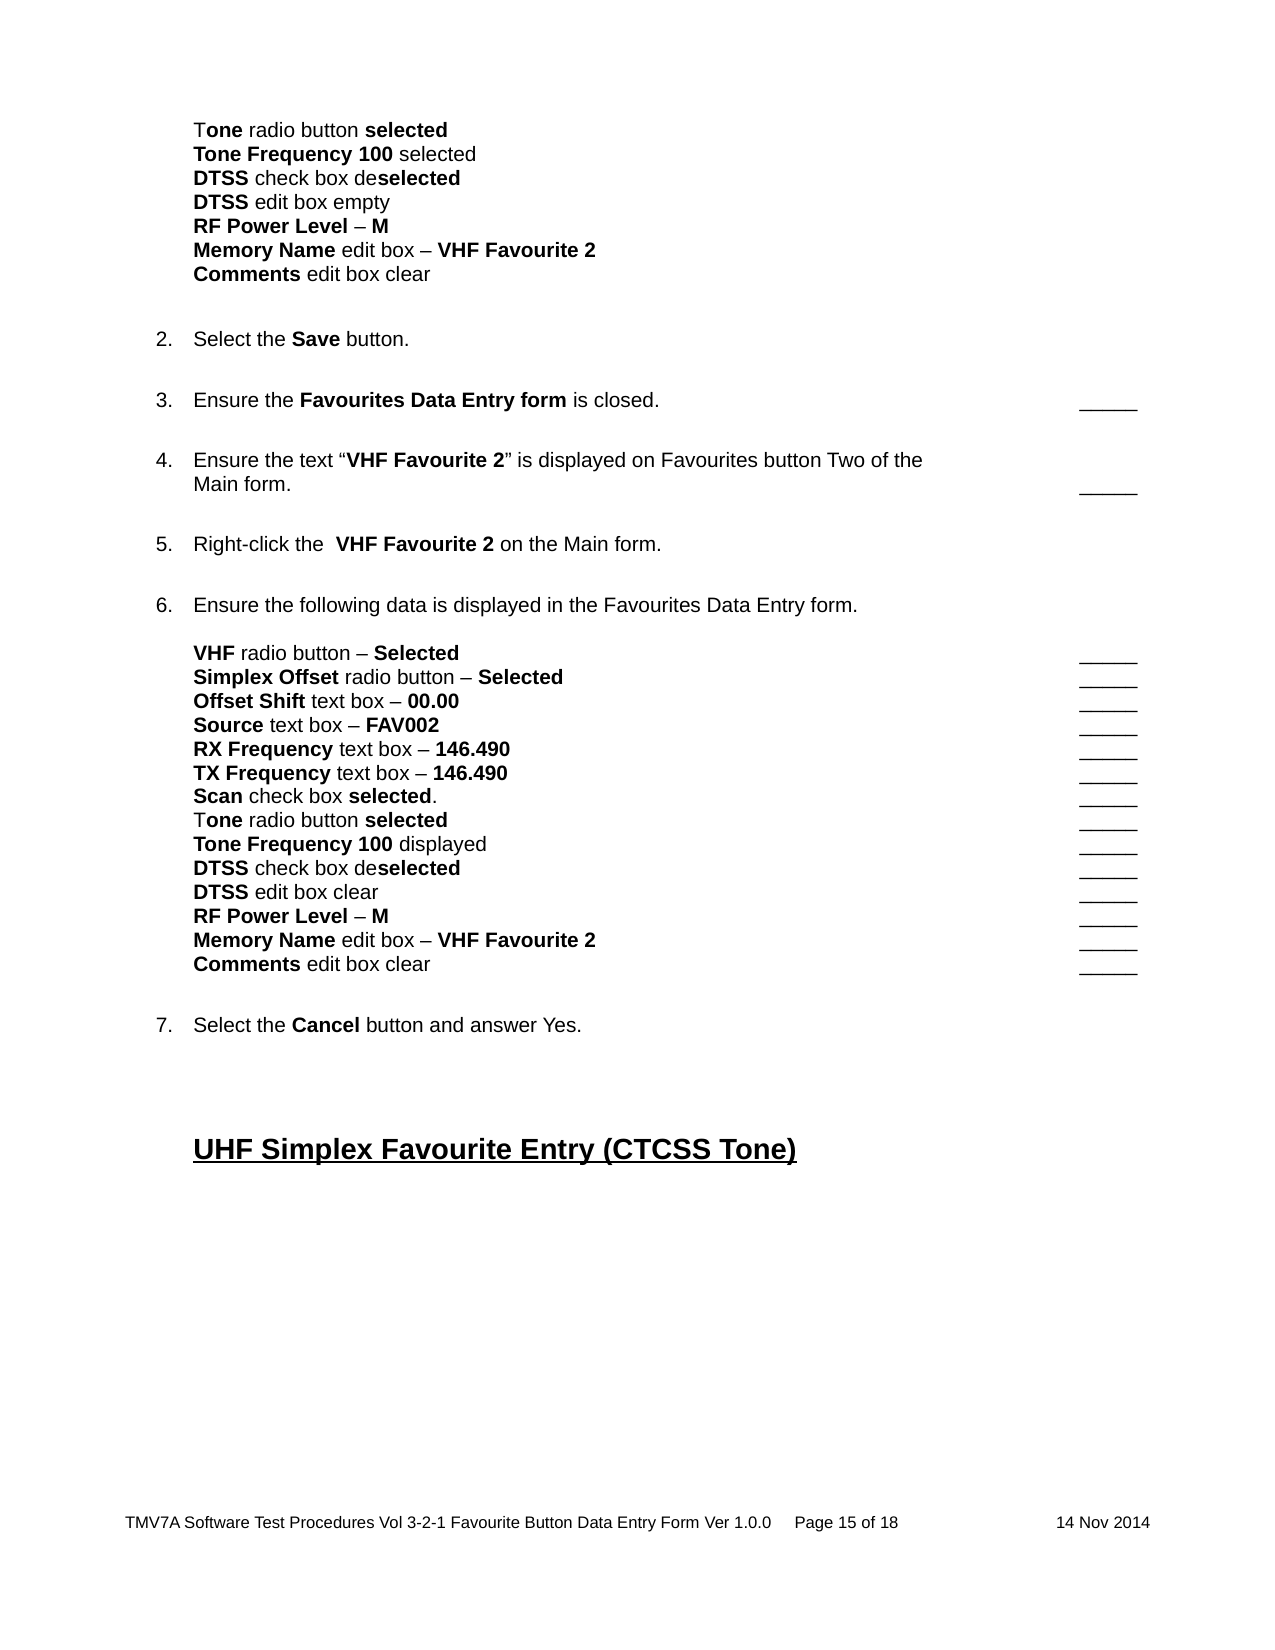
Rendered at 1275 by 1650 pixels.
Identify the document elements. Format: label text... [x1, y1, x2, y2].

list Ensure the Favourites Data Entry form is closed. _____ [156, 387, 1157, 435]
list Right-click the VHF Favourite 2 on the Main form. [156, 532, 1157, 580]
list Ensure the following data is displayed in the Favourites Data Entry form. VHF radio button – Selected _____ Simplex Offset radio button – Selected _____ Offset Shift text box – 00.00 _____ Source text box – FAV002 _____ RX Frequency text box – 146.490 _____ TX Frequency text box – 146.490 _____ Scan check box selected. _____ Tone radio button selected _____ Tone Frequency 100 displayed _____ DTSS check box deselected _____ DTSS edit box clear _____ RF Power Level – M _____ Memory Name edit box – VHF Favourite 2 _____ Comments edit box clear _____ [156, 593, 1157, 1000]
list Select the Save button. [156, 327, 1157, 375]
list Select the Cancel button and answer Yes. UHF Simplex Favourite Entry (CTCSS Tone) [156, 1012, 1157, 1458]
list Tone radio button selected Tone Frequency 100 selected DTSS check box deselected DTSS edit box empty RF Power Level – M Memory Name edit box – VHF Favourite 2 Comments edit box clear [156, 118, 1157, 314]
list Ensure the text “VHF Favourite 2” is displayed on Favourites button Two of the Main form. _____ [156, 448, 1157, 520]
